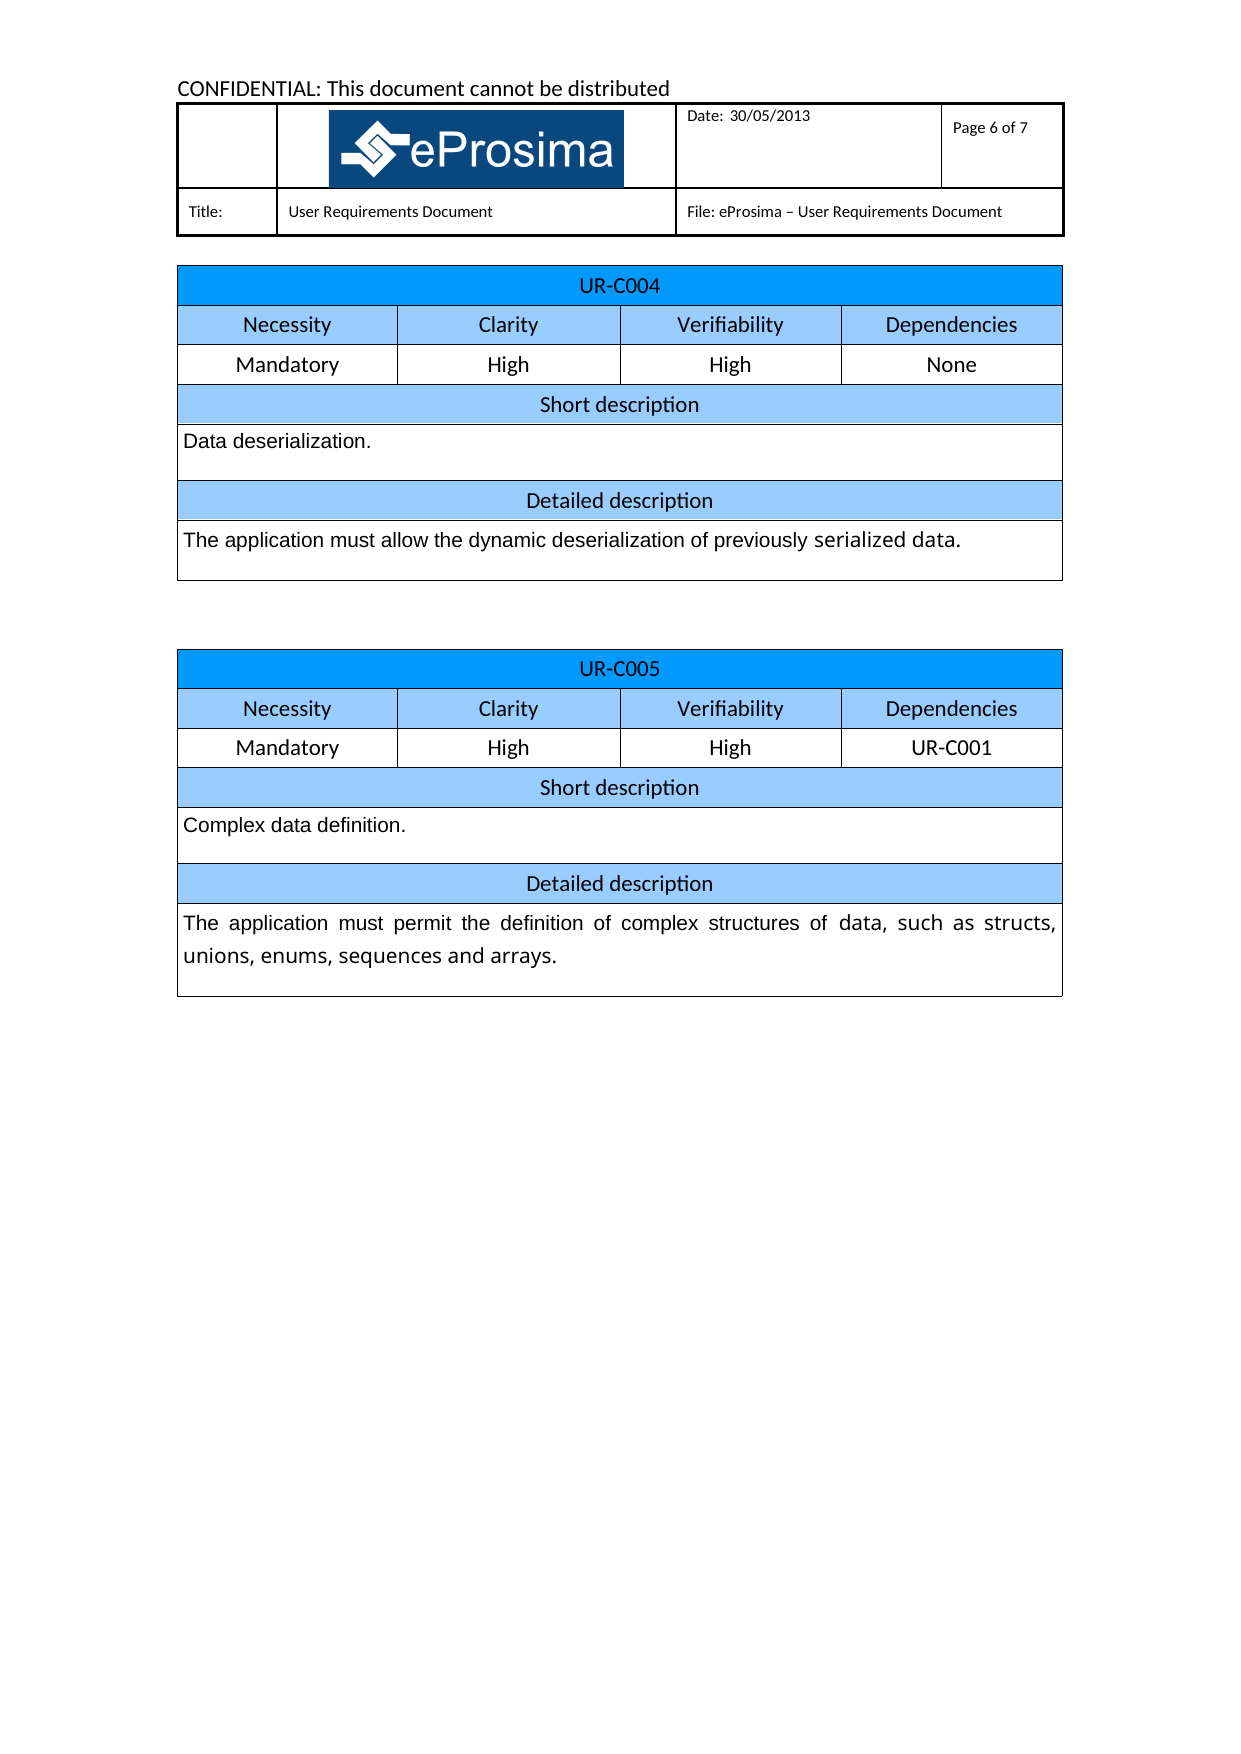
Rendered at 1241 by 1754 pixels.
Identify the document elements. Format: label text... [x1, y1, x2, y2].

table_cell Complex data definition. [178, 808, 1062, 863]
table_header UR-C004 [178, 266, 1062, 305]
table_cell Verifiability [621, 689, 841, 728]
table_cell Necessity [178, 306, 397, 344]
table_cell Mandatory [178, 729, 397, 767]
table_cell The application must permit the definition of complex structures of data, such as structs, unions, enums, sequences and arrays. [178, 904, 1062, 996]
table_cell Clarity [398, 689, 620, 728]
table_cell UR-C001 [842, 729, 1062, 767]
table_cell None [842, 345, 1062, 384]
table_cell Dependencies [842, 689, 1062, 728]
table_header UR-C005 [178, 650, 1062, 688]
table_cell Verifiability [621, 306, 841, 344]
table_cell High [398, 729, 620, 767]
table_cell The application must allow the dynamic deserialization of previously serialized data. [178, 521, 1062, 580]
picture [328, 110, 624, 188]
table_cell Dependencies [842, 306, 1062, 344]
table_cell High [621, 345, 841, 384]
table_cell Data deserialization. [178, 425, 1062, 480]
table_cell Detailed description [178, 864, 1062, 903]
table_cell Clarity [398, 306, 620, 344]
table_cell Detailed description [178, 481, 1062, 519]
table_cell Mandatory [178, 345, 397, 384]
table_cell Short description [178, 385, 1062, 423]
table_cell Necessity [178, 689, 397, 728]
table_cell Short description [178, 768, 1062, 807]
table_cell High [398, 345, 620, 384]
table_cell High [621, 729, 841, 767]
